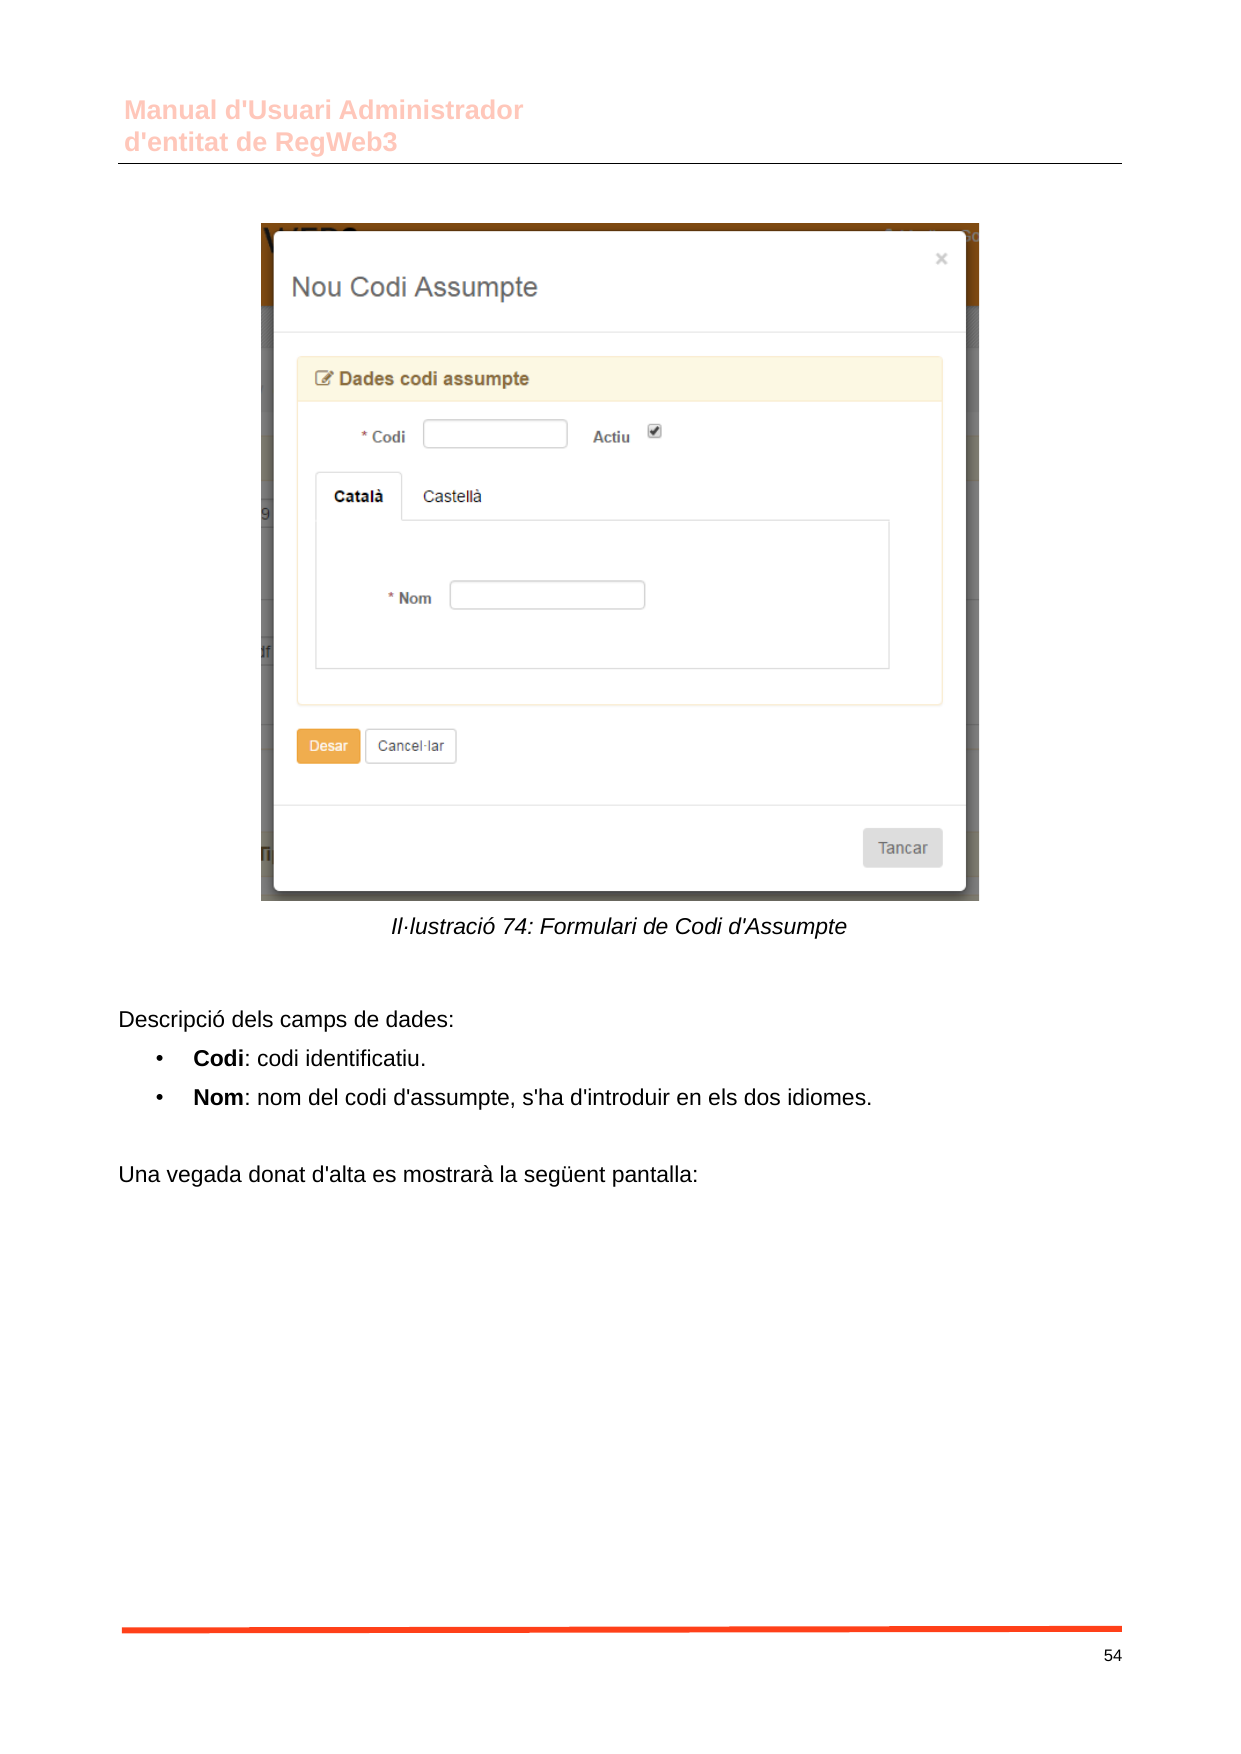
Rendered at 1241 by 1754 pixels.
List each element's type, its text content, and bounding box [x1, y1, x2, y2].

text Descripció dels camps de dades: [118, 1006, 1122, 1032]
text Una vegada donat d'alta es mostrarà la següent pantalla: [118, 1161, 1122, 1188]
list Nom: nom del codi d'assumpte, s'ha d'introduir en els dos idiomes. [156, 1084, 1122, 1110]
text Il·lustració : Formulari de Codi d'Assumpte [118, 913, 1122, 940]
list Codi: codi identificatiu. [156, 1045, 1122, 1071]
